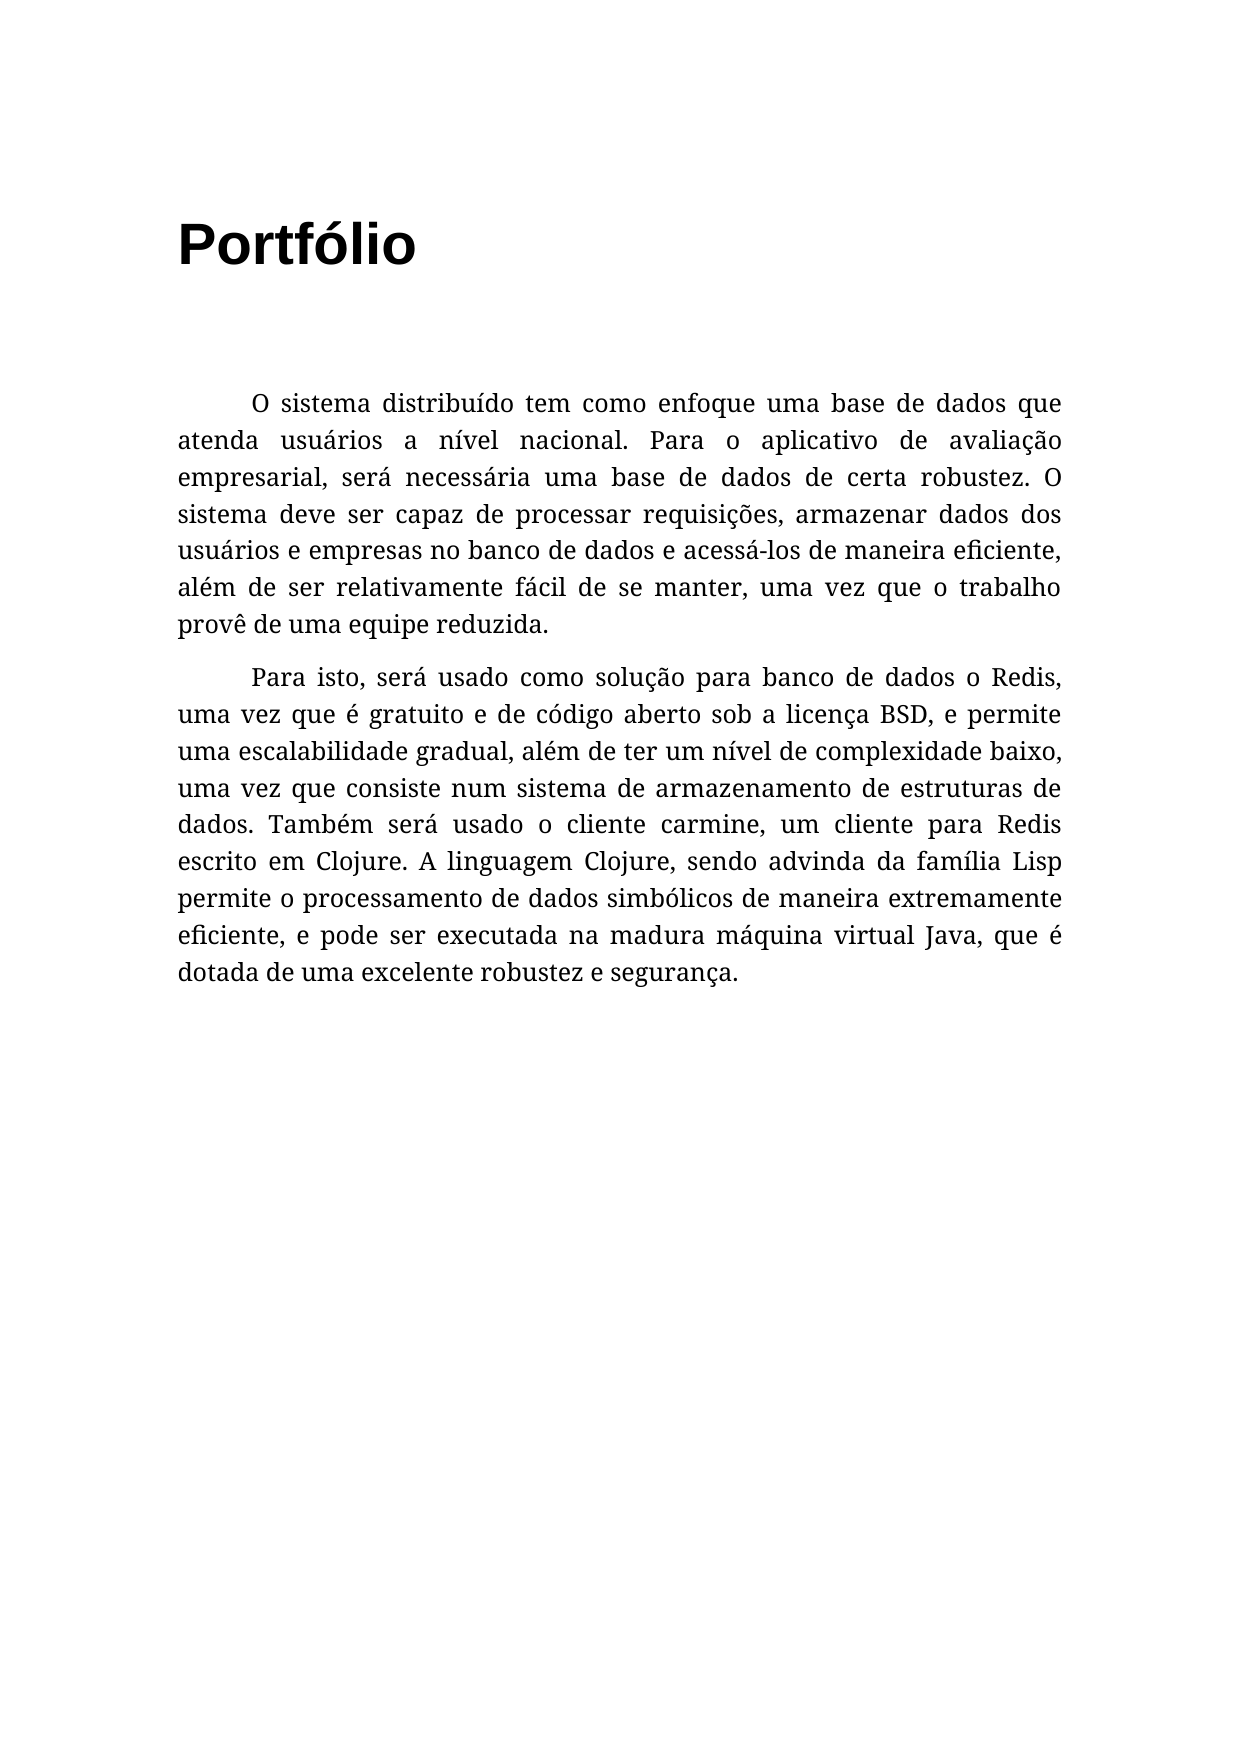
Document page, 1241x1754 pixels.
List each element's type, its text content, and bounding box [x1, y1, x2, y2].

text Para isto, será usado como solução para banco de dados o Redis, uma vez que é gratuito e de código aberto sob a licença BSD, e permite uma escalabilidade gradual, além de ter um nível de complexidade baixo, uma vez que consiste num sistema de armazenamento de estruturas de dados. Também será usado o cliente carmine, um cliente para Redis escrito em Clojure. A linguagem Clojure, sendo advinda da família Lisp permite o processamento de dados simbólicos de maneira extremamente eficiente, e pode ser executada na madura máquina virtual Java, que é dotada de uma excelente robustez e segurança. [177, 660, 1063, 988]
text O sistema distribuído tem como enfoque uma base de dados que atenda usuários a nível nacional. Para o aplicativo de avaliação empresarial, será necessária uma base de dados de certa robustez. O sistema deve ser capaz de processar requisições, armazenar dados dos usuários e empresas no banco de dados e acessá-los de maneira eficiente, além de ser relativamente fácil de se manter, uma vez que o trabalho provê de uma equipe reduzida. [177, 386, 1063, 641]
title Portfólio [177, 209, 1063, 276]
